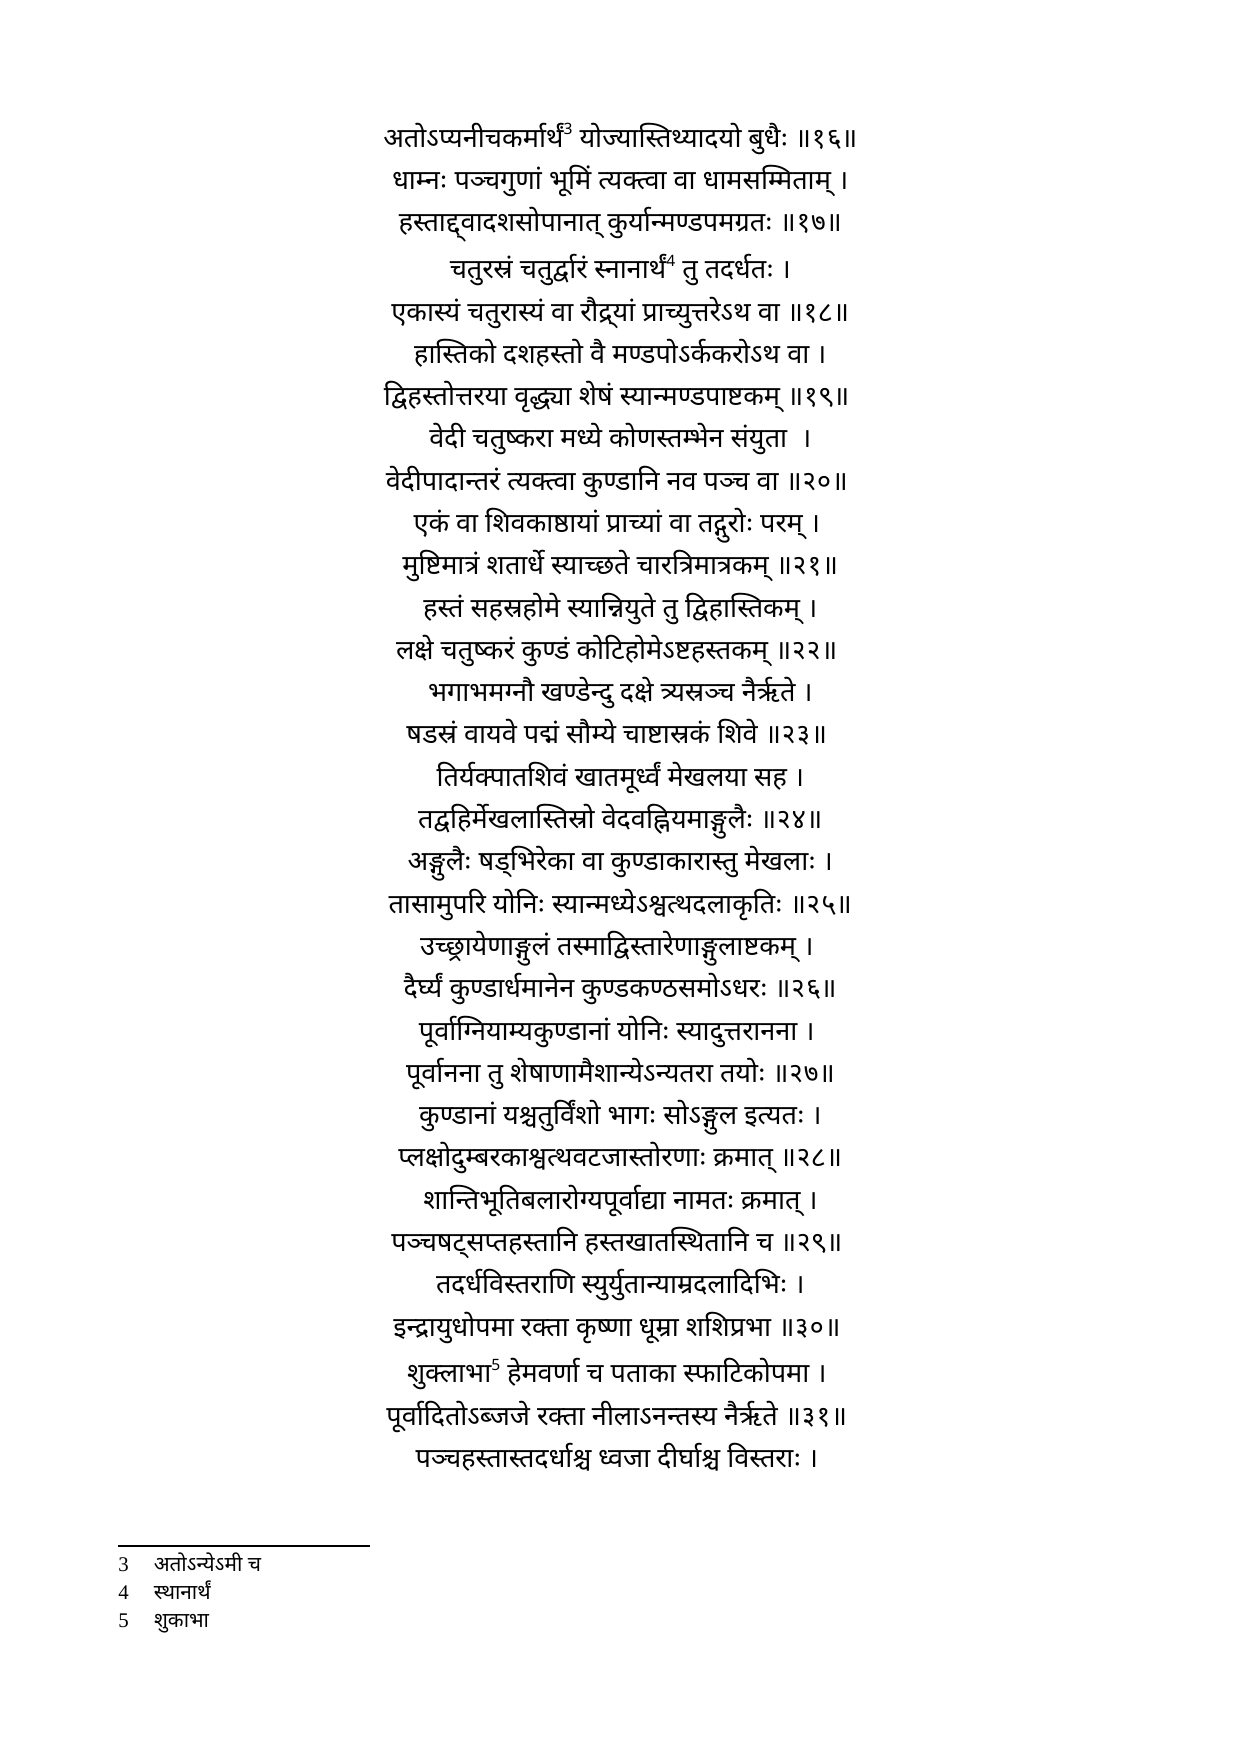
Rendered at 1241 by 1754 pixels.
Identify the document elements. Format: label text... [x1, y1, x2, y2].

text शुकाभा [118, 1608, 1122, 1636]
text कुण्डानां यश्चतुर्विंशो भागः सोऽङ्गुल इत्यतः । प्लक्षोदुम्बरकाश्वत्थवटजास्तोरणाः क्रमात् ॥२८॥ शान्तिभूतिबलारोग्यपूर्वाद्या नामतः क्रमात् । पञ्चषट्‌सप्तहस्तानि हस्तखातस्थितानि च ॥२९॥ तदर्धविस्तराणि स्युर्युतान्याम्रदलादिभिः । इन्द्रायुधोपमा रक्ता कृष्णा धूम्रा शशिप्रभा ॥३०॥ शुक्लाभा हेमवर्णा च पताका स्फाटिकोपमा । पूर्वादितोऽब्जजे रक्ता नीलाऽनन्तस्य नैरृते ॥३१॥ पञ्चहस्तास्तदर्धाश्च ध्वजा दीर्घाश्च विस्तराः । हस्तप्रदेशिता दण्डा ध्वजानां पञ्चहस्तकाः ॥३२॥ वल्मीकाद्दन्तिदन्ताग्रात्तथा वृषभशृङ्गतः । पद्मषण्डाद्वराहाच्च गोष्ठादपि चतुष्पथात् ॥३३॥ मृत्तिका द्वादश ग्राह्या वैकुण्ठेऽष्टौ पिनाकिनी । न्यग्रोधोदुम्बराश्वत्थचूतजम्बूत्वगुद्भवम् ॥३४॥ कषायपञ्चकं ग्राह्यमार्तवञ्च फलाष्टकम् । तीर्थाम्भांसि सुगन्धीनि तथा सर्वौषधीजलम् ॥३५॥ शस्तं पुष्पफलं वक्ष्ये रत्नगोशृङ्गवारि च । स्नानायापाहरेत्पञ्च पञ्चगव्यामृतं तथा ॥३६॥ पिष्टनिर्मितवस्त्रादिद्रव्यं निर्मज्जनाय च । [118, 1100, 1122, 1478]
text स्थानार्थं [118, 1580, 1122, 1608]
text अतोऽप्यनीचकर्मार्थं योज्यास्तिथ्यादयो बुधैः ॥१६॥ धाम्नः पञ्चगुणां भूमिं त्यक्त्वा वा धामसम्मिताम् । हस्ताद्द्वादशसोपानात् कुर्यान्मण्डपमग्रतः ॥१७॥ चतुरस्रं चतुर्द्वारं स्नानार्थं तु तदर्धतः । एकास्यं चतुरास्यं वा रौद्र्यां प्राच्युत्तरेऽथ वा ॥१८॥ हास्तिको दशहस्तो वै मण्डपोऽर्ककरोऽथ वा । द्विहस्तोत्तरया वृद्ध्या शेषं स्यान्मण्डपाष्टकम् ॥१९॥ [118, 118, 1122, 417]
text अतोऽन्येऽमी च [118, 1552, 1122, 1580]
text वेदी चतुष्करा मध्ये कोणस्तम्भेन संयुता । वेदीपादान्तरं त्यक्त्वा कुण्डानि नव पञ्च वा ॥२०॥ एकं वा शिवकाष्ठायां प्राच्यां वा तद्गुरोः परम् । मुष्टिमात्रं शतार्धे स्याच्छते चारत्रिमात्रकम् ॥२१॥ हस्तं सहस्रहोमे स्यान्नियुते तु द्विहास्तिकम् । लक्षे चतुष्करं कुण्डं कोटिहोमेऽष्टहस्तकम् ॥२२॥ भगाभमग्नौ खण्डेन्दु दक्षे त्र्यस्रञ्च नैरृते । षडस्रं वायवे पद्मं सौम्ये चाष्टास्रकं शिवे ॥२३॥ तिर्यक्पातशिवं खातमूर्ध्वं मेखलया सह । तद्वहिर्मेखलास्तिस्रो वेदवह्नियमाङ्गुलैः ॥२४॥ अङ्गुलैः षड्भिरेका वा कुण्डाकारास्तु मेखलाः । तासामुपरि योनिः स्यान्मध्येऽश्वत्थदलाकृतिः ॥२५॥ उच्छ्रायेणाङ्गुलं तस्माद्विस्तारेणाङ्गुलाष्टकम् । दैर्घ्यं कुण्डार्धमानेन कुण्डकण्ठसमोऽधरः ॥२६॥ पूर्वाग्नियाम्यकुण्डानां योनिः स्यादुत्तरानना । पूर्वानना तु शेषाणामैशान्येऽन्यतरा तयोः ॥२७॥ [118, 423, 1122, 1093]
